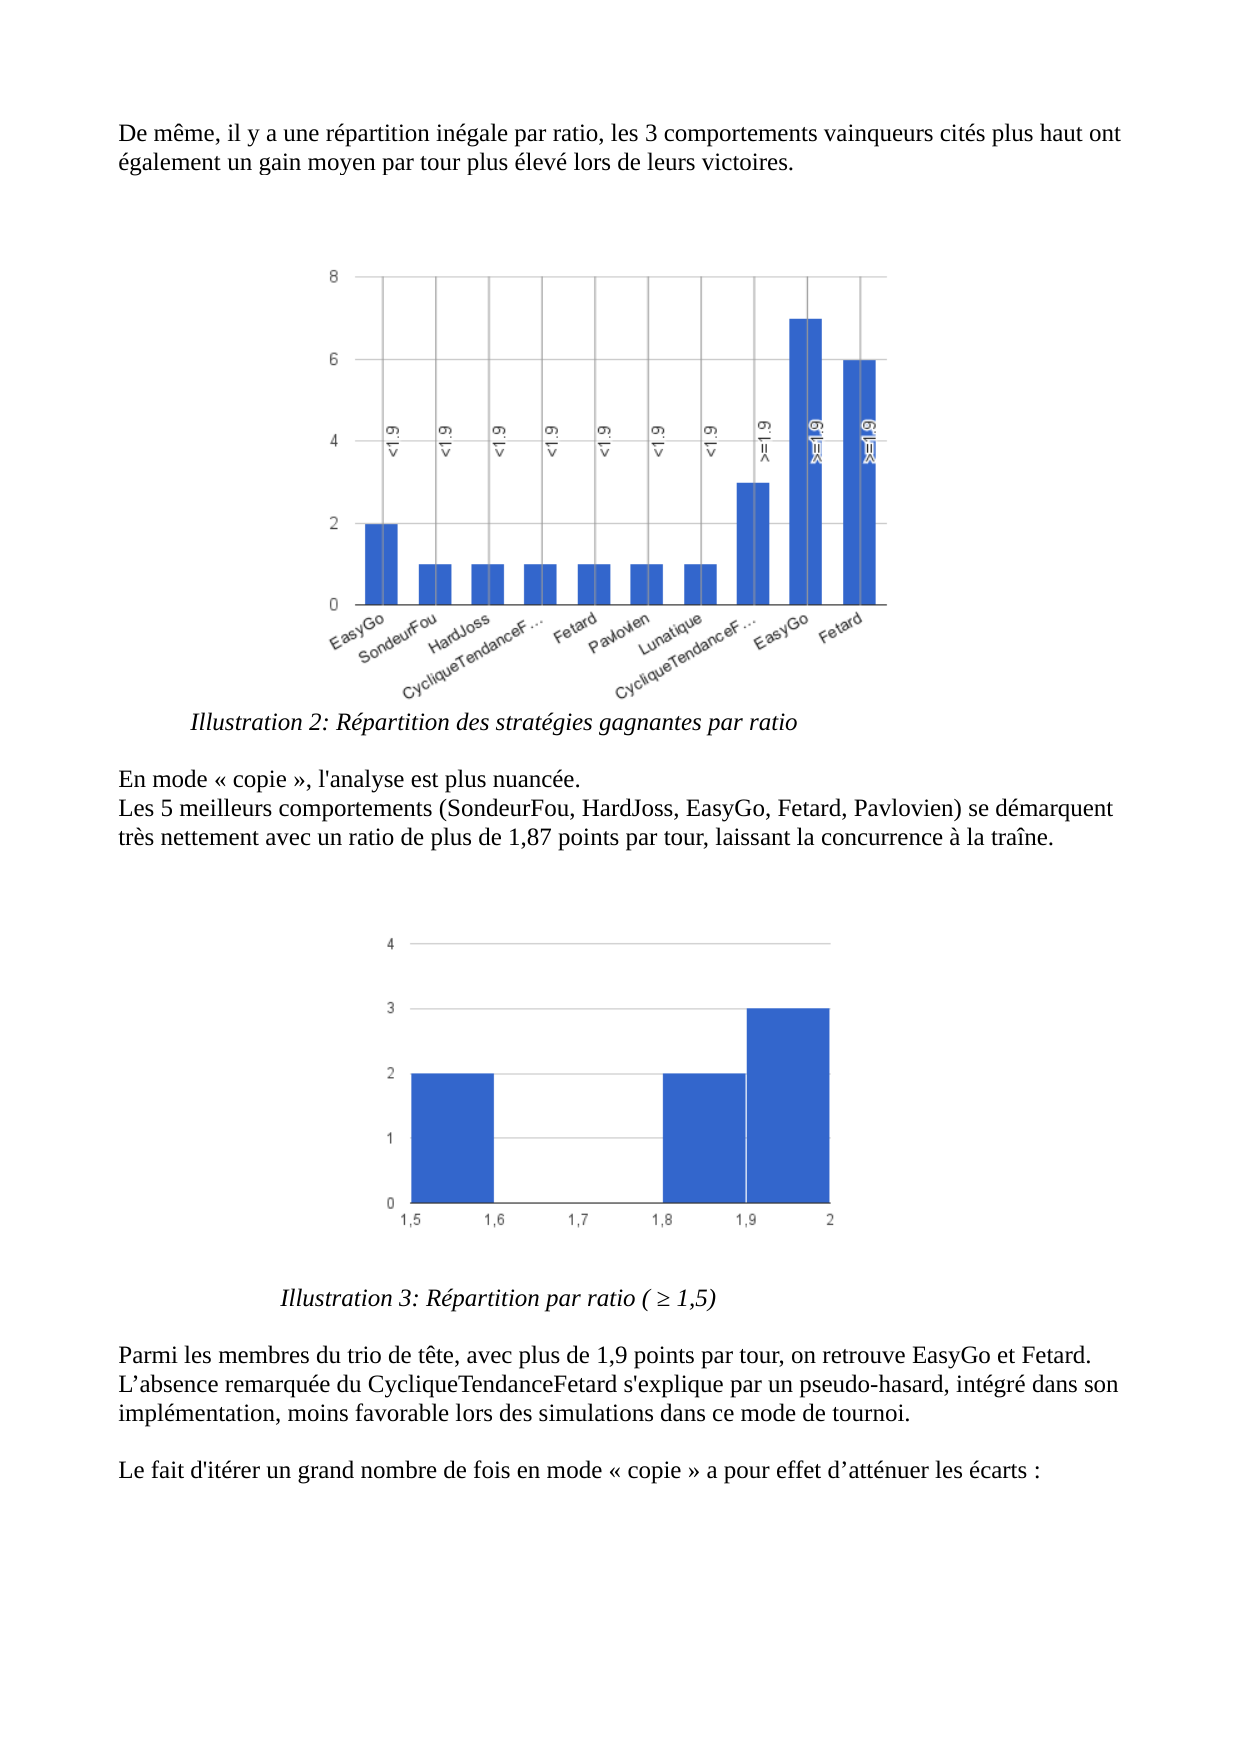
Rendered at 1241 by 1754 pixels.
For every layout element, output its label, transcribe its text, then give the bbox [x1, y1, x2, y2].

picture [280, 863, 961, 1284]
text Illustration 3: Répartition par ratio ( ≥ 1,5) [280, 1284, 960, 1312]
picture [190, 175, 1050, 707]
text Illustration 2: Répartition des stratégies gagnantes par ratio [190, 707, 1050, 736]
text L’absence remarquée du CycliqueTendanceFetard s'explique par un pseudo-hasard, intégré dans son implémentation, moins favorable lors des simulations dans ce mode de tournoi. [118, 1369, 1122, 1427]
text De même, il y a une répartition inégale par ratio, les 3 comportements vainqueurs cités plus haut ont également un gain moyen par tour plus élevé lors de leurs victoires. [118, 118, 1122, 176]
text Les 5 meilleurs comportements (SondeurFou, HardJoss, EasyGo, Fetard, Pavlovien) se démarquent très nettement avec un ratio de plus de 1,87 points par tour, laissant la concurrence à la traîne. [118, 793, 1122, 851]
text En mode « copie », l'analyse est plus nuancée. [118, 764, 1122, 793]
text Parmi les membres du trio de tête, avec plus de 1,9 points par tour, on retrouve EasyGo et Fetard. [118, 1341, 1122, 1369]
text Le fait d'itérer un grand nombre de fois en mode « copie » a pour effet d’atténuer les écarts : [118, 1456, 1122, 1484]
